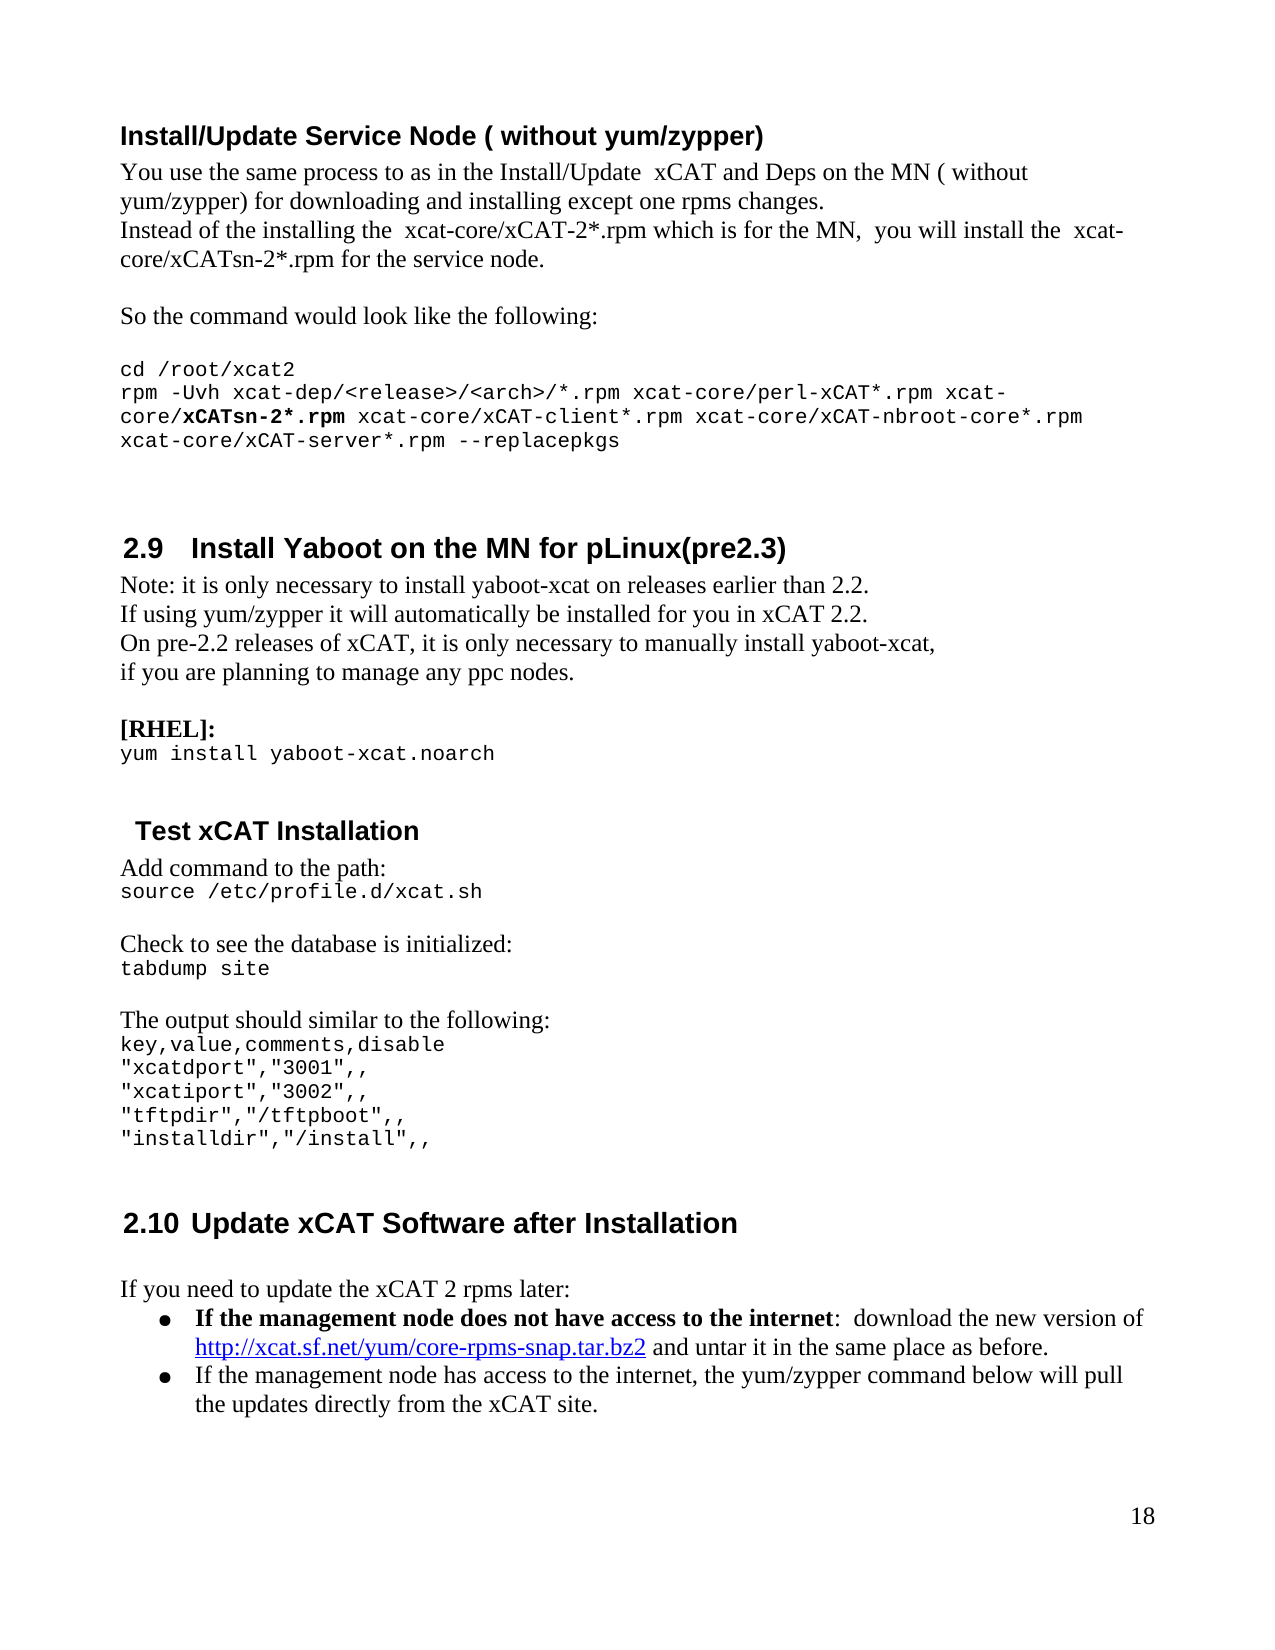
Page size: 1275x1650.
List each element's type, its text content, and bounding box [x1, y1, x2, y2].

subtitle Install/Update Service Node ( without yum/zypper) [120, 120, 1155, 151]
text If you need to update the xCAT 2 rpms later: [120, 1274, 1155, 1303]
text The output should similar to the following: [120, 1005, 1155, 1034]
text "installdir","/install",, [120, 1128, 1155, 1152]
list If the management node does not have access to the internet: download the new version of http://xcat.sf.net/yum/core-rpms-snap.tar.bz2 and untar it in the same place as before. [157, 1303, 1155, 1360]
text You use the same process to as in the Install/Update xCAT and Deps on the MN ( without yum/zypper) for downloading and installing except one rpms changes. [120, 157, 1155, 215]
text So the command would look like the following: [120, 301, 1155, 330]
text source /etc/profile.d/xcat.sh [120, 882, 1155, 905]
text "xcatiport","3002",, [120, 1081, 1155, 1104]
text if you are planning to manage any ppc nodes. [120, 657, 1155, 686]
text "xcatdport","3001",, [120, 1057, 1155, 1081]
subtitle Test xCAT Installation [120, 815, 1155, 847]
text yum install yaboot-xcat.noarch [120, 743, 1155, 767]
text key,value,comments,disable [120, 1034, 1155, 1057]
subtitle Install Yaboot on the MN for pLinux(pre2.3) [123, 531, 1155, 564]
list If the management node has access to the internet, the yum/zypper command below will pull the updates directly from the xCAT site. [157, 1360, 1155, 1418]
text If using yum/zypper it will automatically be installed for you in xCAT 2.2. [120, 599, 1155, 628]
text cd /root/xcat2 [120, 359, 1155, 382]
text "tftpdir","/tftpboot",, [120, 1104, 1155, 1128]
subtitle Update xCAT Software after Installation [123, 1206, 1155, 1239]
text tabdump site [120, 958, 1155, 981]
text Note: it is only necessary to install yaboot-xcat on releases earlier than 2.2. [120, 571, 1155, 599]
text [RHEL]: [120, 714, 1155, 743]
text rpm -Uvh xcat-dep/<release>/<arch>/*.rpm xcat-core/perl-xCAT*.rpm xcat-core/xCATsn-2*.rpm xcat-core/xCAT-client*.rpm xcat-core/xCAT-nbroot-core*.rpm xcat-core/xCAT-server*.rpm --replacepkgs [120, 382, 1155, 453]
text On pre-2.2 releases of xCAT, it is only necessary to manually install yaboot-xcat, [120, 628, 1155, 657]
text Check to see the database is initialized: [120, 929, 1155, 958]
text Instead of the installing the xcat-core/xCAT-2*.rpm which is for the MN, you will install the xcat-core/xCATsn-2*.rpm for the service node. [120, 215, 1155, 272]
text Add command to the path: [120, 853, 1155, 882]
